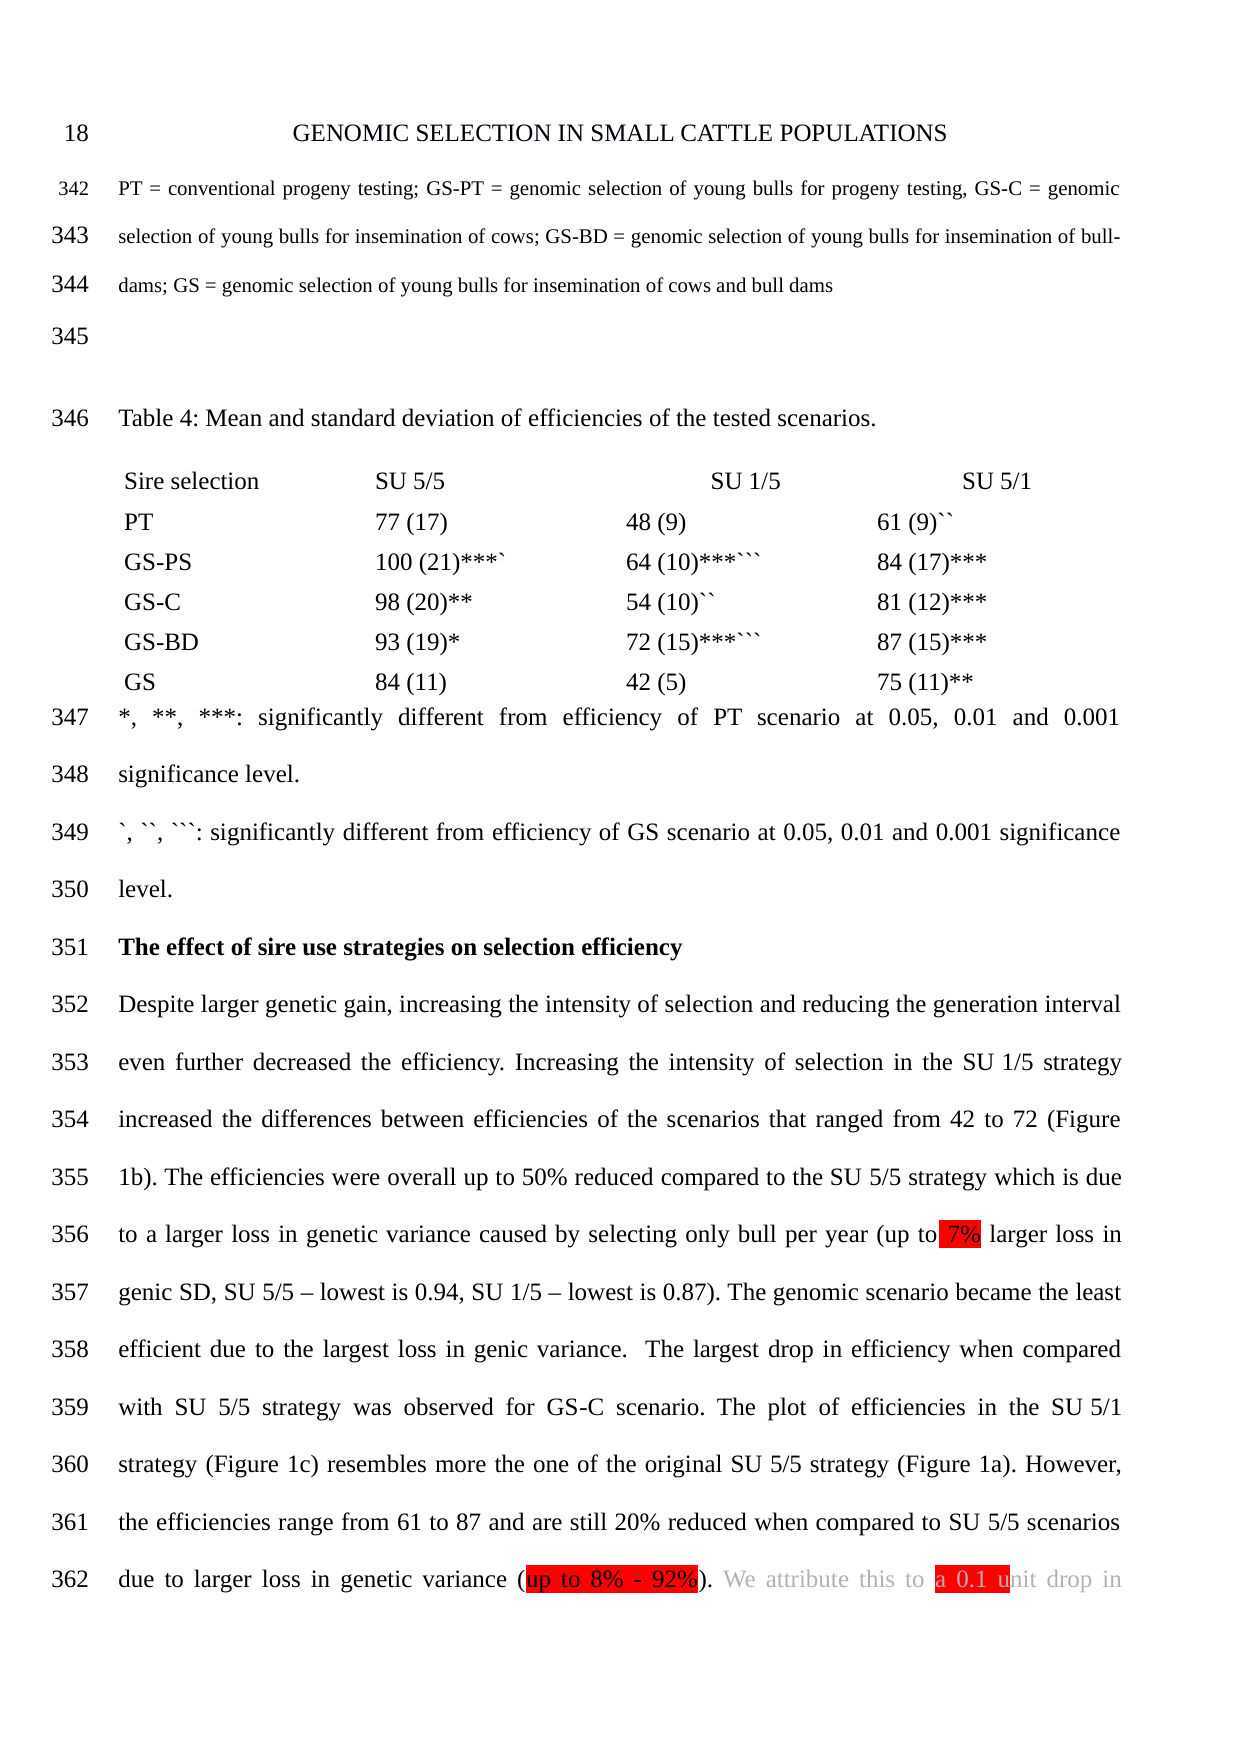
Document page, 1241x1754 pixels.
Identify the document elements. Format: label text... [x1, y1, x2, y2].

table_cell 75 (11)** [871, 662, 1123, 702]
table_cell 48 (9) [620, 501, 871, 541]
table_cell 81 (12)*** [871, 581, 1123, 622]
table_header SU 1/5 [620, 461, 871, 501]
table_cell PT [118, 501, 369, 541]
table_cell 64 (10)***``` [620, 541, 871, 581]
table_cell 84 (17)*** [871, 541, 1123, 581]
text PT = conventional progeny testing; GS-PT = genomic selection of young bulls for progeny testing, GS-C = genomic selection of young bulls for insemination of cows; GS-BD = genomic selection of young bulls for insemination of bull-dams; GS = genomic selection of young bulls for insemination of cows and bull dams [118, 176, 1122, 297]
table_cell 84 (11) [369, 662, 620, 702]
table_cell GS-C [118, 581, 369, 622]
text Despite larger genetic gain, increasing the intensity of selection and reducing the generation interval even further decreased the efficiency. Increasing the intensity of selection in the SU 1/5 strategy increased the differences between efficiencies of the scenarios that ranged from 42 to 72 (Figure 1b). The efficiencies were overall up to 50% reduced compared to the SU 5/5 strategy which is due to a larger loss in genetic variance caused by selecting only bull per year (up to 7% larger loss in genic SD, SU 5/5 – lowest is 0.94, SU 1/5 – lowest is 0.87). The genomic scenario became the least efficient due to the largest loss in genic variance. The largest drop in efficiency when compared with SU 5/5 strategy was observed for GS‑C scenario. The plot of efficiencies in the SU 5/1 strategy (Figure 1c) resembles more the one of the original SU 5/5 strategy (Figure 1a). However, the efficiencies range from 61 to 87 and are still 20% reduced when compared to SU 5/5 scenarios due to larger loss in genetic variance (up to 8% - 92%). We attribute this to a 0.1 unit drop in [118, 989, 1122, 1593]
text `, ``, ```: significantly different from efficiency of GS scenario at 0.05, 0.01 and 0.001 significance level. [118, 817, 1122, 903]
table_cell 61 (9)`` [871, 501, 1123, 541]
table_cell 54 (10)`` [620, 581, 871, 622]
text Table 4: Mean and standard deviation of efficiencies of the tested scenarios. [118, 403, 1122, 432]
table_header SU 5/5 [369, 461, 620, 501]
table_cell 93 (19)* [369, 622, 620, 662]
table_cell 72 (15)***``` [620, 622, 871, 662]
text *, **, ***: significantly different from efficiency of PT scenario at 0.05, 0.01 and 0.001 significance level. [118, 702, 1122, 788]
table_cell GS [118, 662, 369, 702]
table_header Sire selection [118, 461, 369, 501]
table_cell GS-BD [118, 622, 369, 662]
table_cell 42 (5) [620, 662, 871, 702]
table_cell 100 (21)***` [369, 541, 620, 581]
subtitle The effect of sire use strategies on selection efficiency [118, 932, 1122, 961]
table_header SU 5/1 [871, 461, 1123, 501]
table_cell 77 (17) [369, 501, 620, 541]
table_cell 98 (20)** [369, 581, 620, 622]
table_cell 87 (15)*** [871, 622, 1123, 662]
table_cell GS-PS [118, 541, 369, 581]
